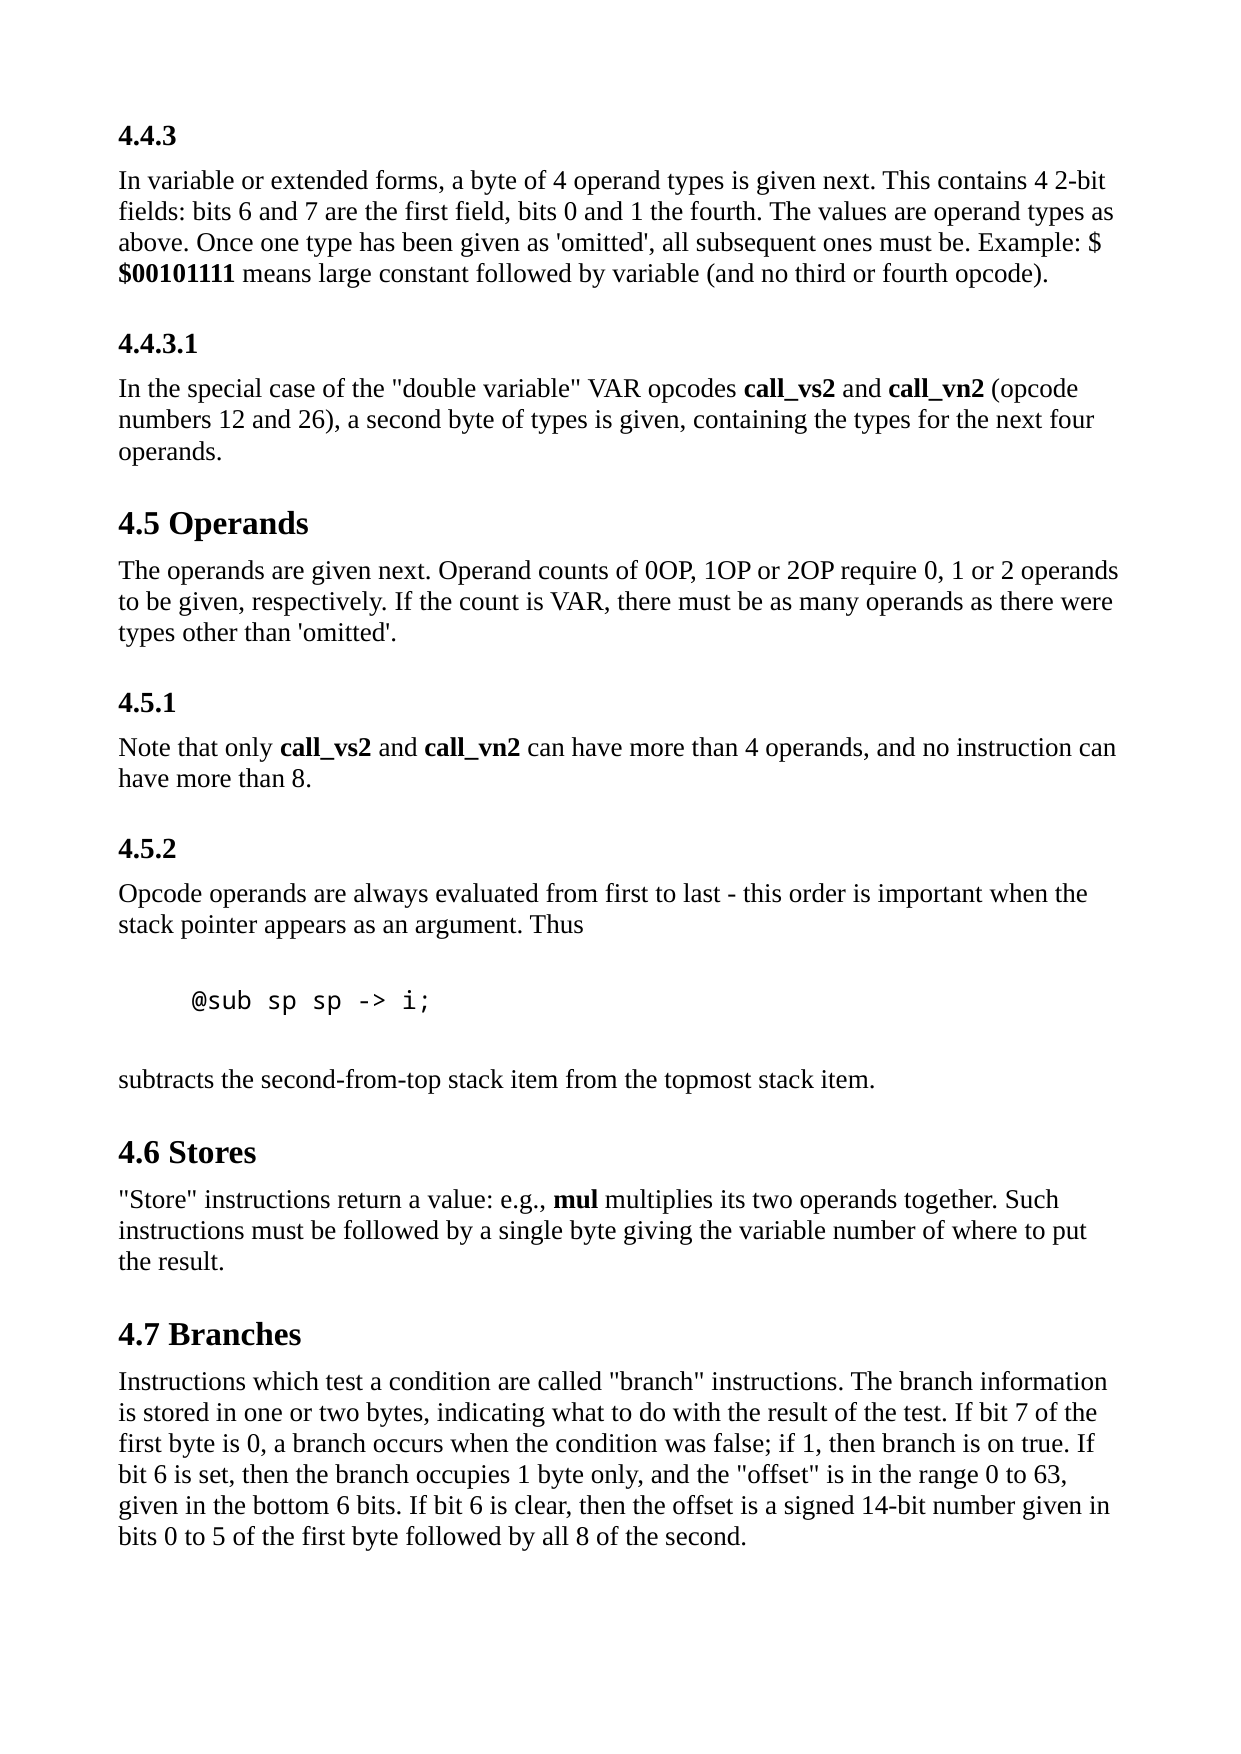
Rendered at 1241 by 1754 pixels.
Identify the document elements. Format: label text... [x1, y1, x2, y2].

text Instructions which test a condition are called "branch" instructions. The branch information is stored in one or two bytes, indicating what to do with the result of the test. If bit 7 of the first byte is 0, a branch occurs when the condition was false; if 1, then branch is on true. If bit 6 is set, then the branch occupies 1 byte only, and the "offset" is in the range 0 to 63, given in the bottom 6 bits. If bit 6 is clear, then the offset is a signed 14-bit number given in bits 0 to 5 of the first byte followed by all 8 of the second. [118, 1365, 1122, 1552]
text Opcode operands are always evaluated from first to last - this order is important when the stack pointer appears as an argument. Thus [118, 877, 1122, 970]
subtitle 4.6 Stores [118, 1132, 1122, 1170]
text In variable or extended forms, a byte of 4 operand types is given next. This contains 4 2-bit fields: bits 6 and 7 are the first field, bits 0 and 1 the fourth. The values are operand types as above. Once one type has been given as 'omitted', all subsequent ones must be. Example: $$00101111 means large constant followed by variable (and no third or fourth opcode). [118, 164, 1122, 289]
subtitle 4.5.2 [118, 831, 1122, 864]
subtitle 4.7 Branches [118, 1314, 1122, 1352]
text In the special case of the "double variable" VAR opcodes call_vs2 and call_vn2 (opcode numbers 12 and 26), a second byte of types is given, containing the types for the next four operands. [118, 372, 1122, 466]
text The operands are given next. Operand counts of 0OP, 1OP or 2OP require 0, 1 or 2 operands to be given, respectively. If the count is VAR, there must be as many operands as there were types other than 'omitted'. [118, 554, 1122, 647]
text Note that only call_vs2 and call_vn2 can have more than 4 operands, and no instruction can have more than 8. [118, 731, 1122, 793]
subtitle 4.4.3.1 [118, 326, 1122, 360]
subtitle 4.5.1 [118, 685, 1122, 718]
text "Store" instructions return a value: e.g., mul multiplies its two operands together. Such instructions must be followed by a single byte giving the variable number of where to put the result. [118, 1183, 1122, 1276]
subtitle 4.4.3 [118, 118, 1122, 152]
text @sub sp sp -> i; [192, 983, 1122, 1051]
subtitle 4.5 Operands [118, 503, 1122, 542]
text subtracts the second-from-top stack item from the topmost stack item. [118, 1063, 1122, 1094]
